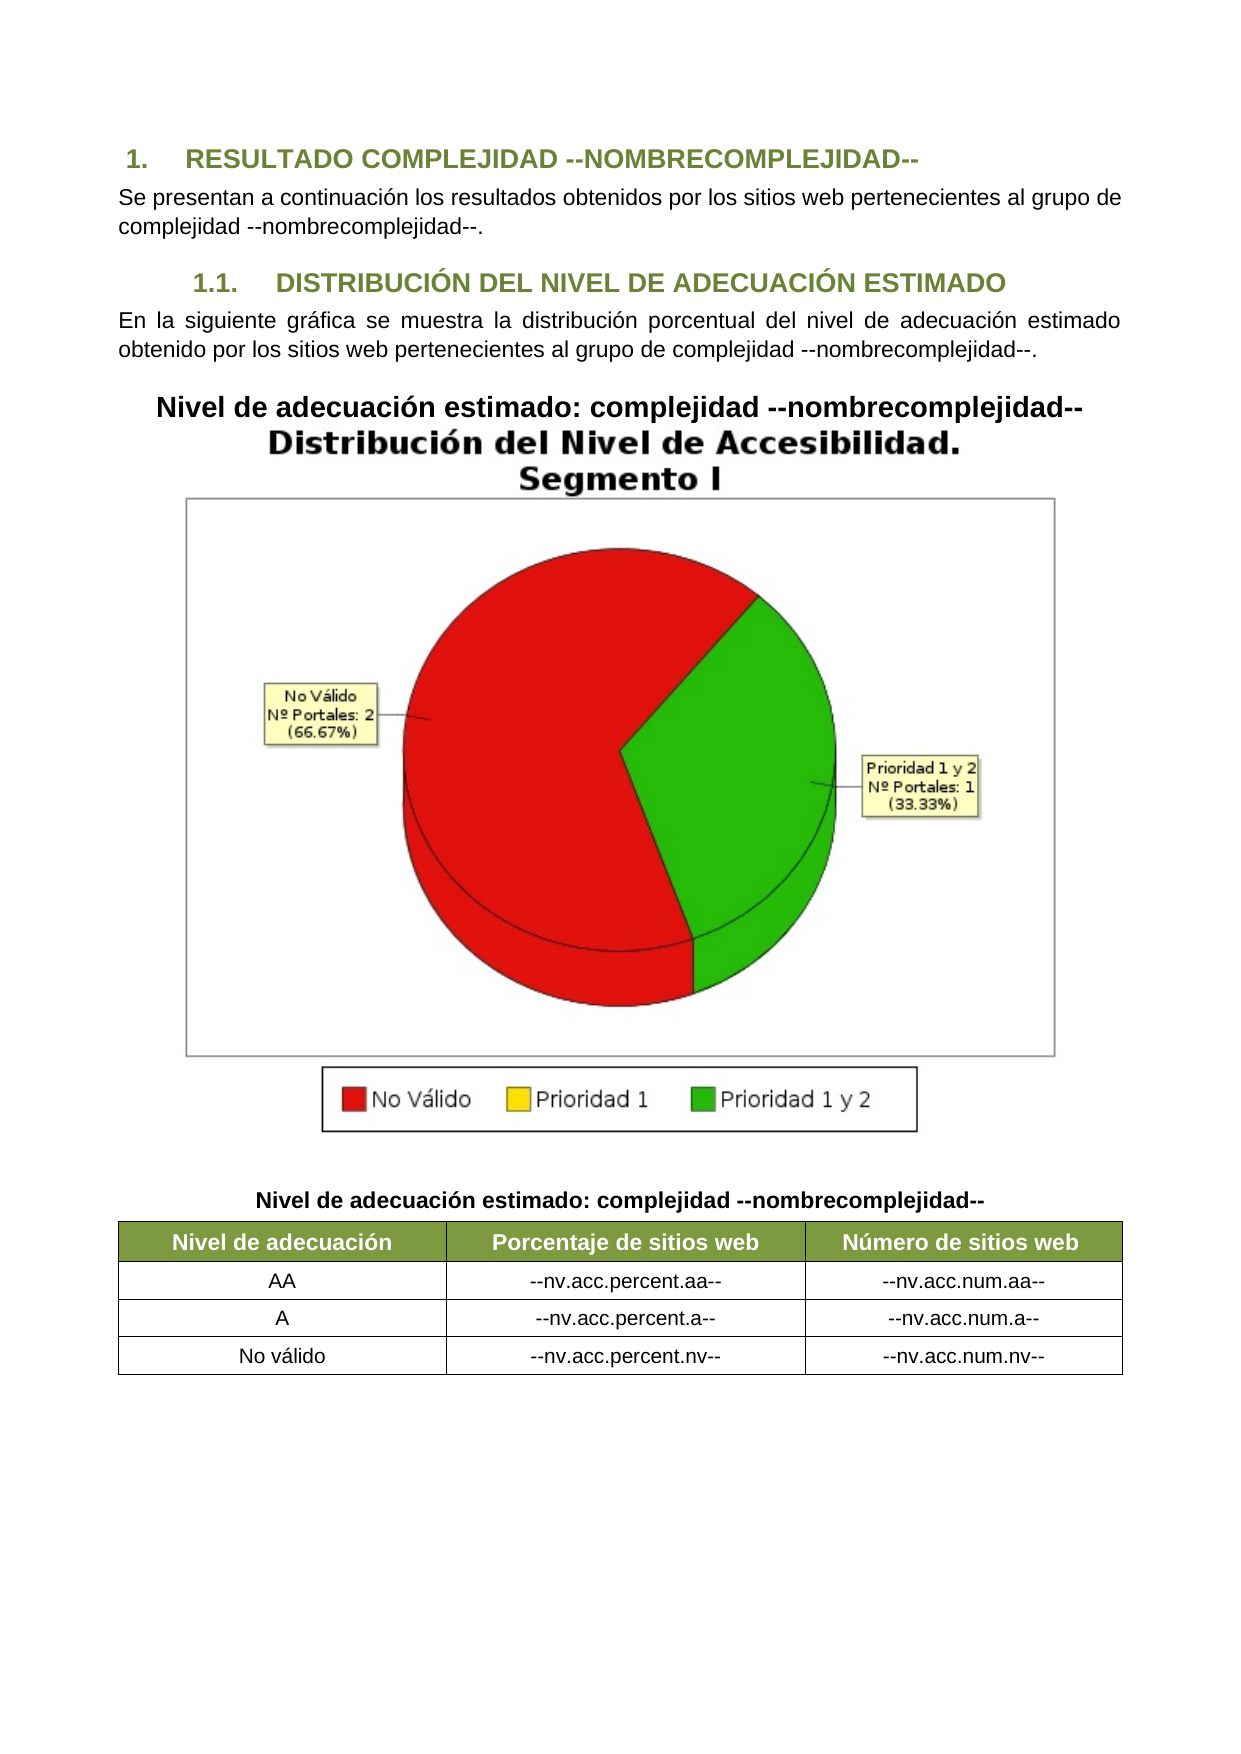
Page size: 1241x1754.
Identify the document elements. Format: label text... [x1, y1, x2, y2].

table_cell --nv.acc.percent.a-- [447, 1300, 805, 1336]
table_cell A [119, 1300, 446, 1336]
table_cell --nv.acc.num.a-- [806, 1300, 1122, 1336]
text Nivel de adecuación estimado: complejidad --nombrecomplejidad-- [118, 1187, 1122, 1213]
table_header Número de sitios web [806, 1222, 1122, 1261]
text Se presentan a continuación los resultados obtenidos por los sitios web pertenecientes al grupo de complejidad --nombrecomplejidad--. [118, 184, 1122, 239]
table_cell --nv.acc.percent.nv-- [447, 1337, 805, 1374]
text Nivel de adecuación estimado: complejidad --nombrecomplejidad-- [118, 390, 1122, 424]
table_header Nivel de adecuación [119, 1222, 446, 1261]
picture [178, 423, 1062, 1134]
table_cell AA [119, 1262, 446, 1299]
table_cell --nv.acc.percent.aa-- [447, 1262, 805, 1299]
subtitle Resultado complejidad --nombrecomplejidad-- [118, 143, 1122, 174]
table_cell --nv.acc.num.aa-- [806, 1262, 1122, 1299]
text En la siguiente gráfica se muestra la distribución porcentual del nivel de adecuación estimado obtenido por los sitios web pertenecientes al grupo de complejidad --nombrecomplejidad--. [118, 307, 1122, 363]
table_cell No válido [119, 1337, 446, 1374]
subtitle Distribución del nivel de adecuación estimado [185, 267, 1122, 298]
table_header Porcentaje de sitios web [447, 1222, 805, 1261]
table_cell --nv.acc.num.nv-- [806, 1337, 1122, 1374]
